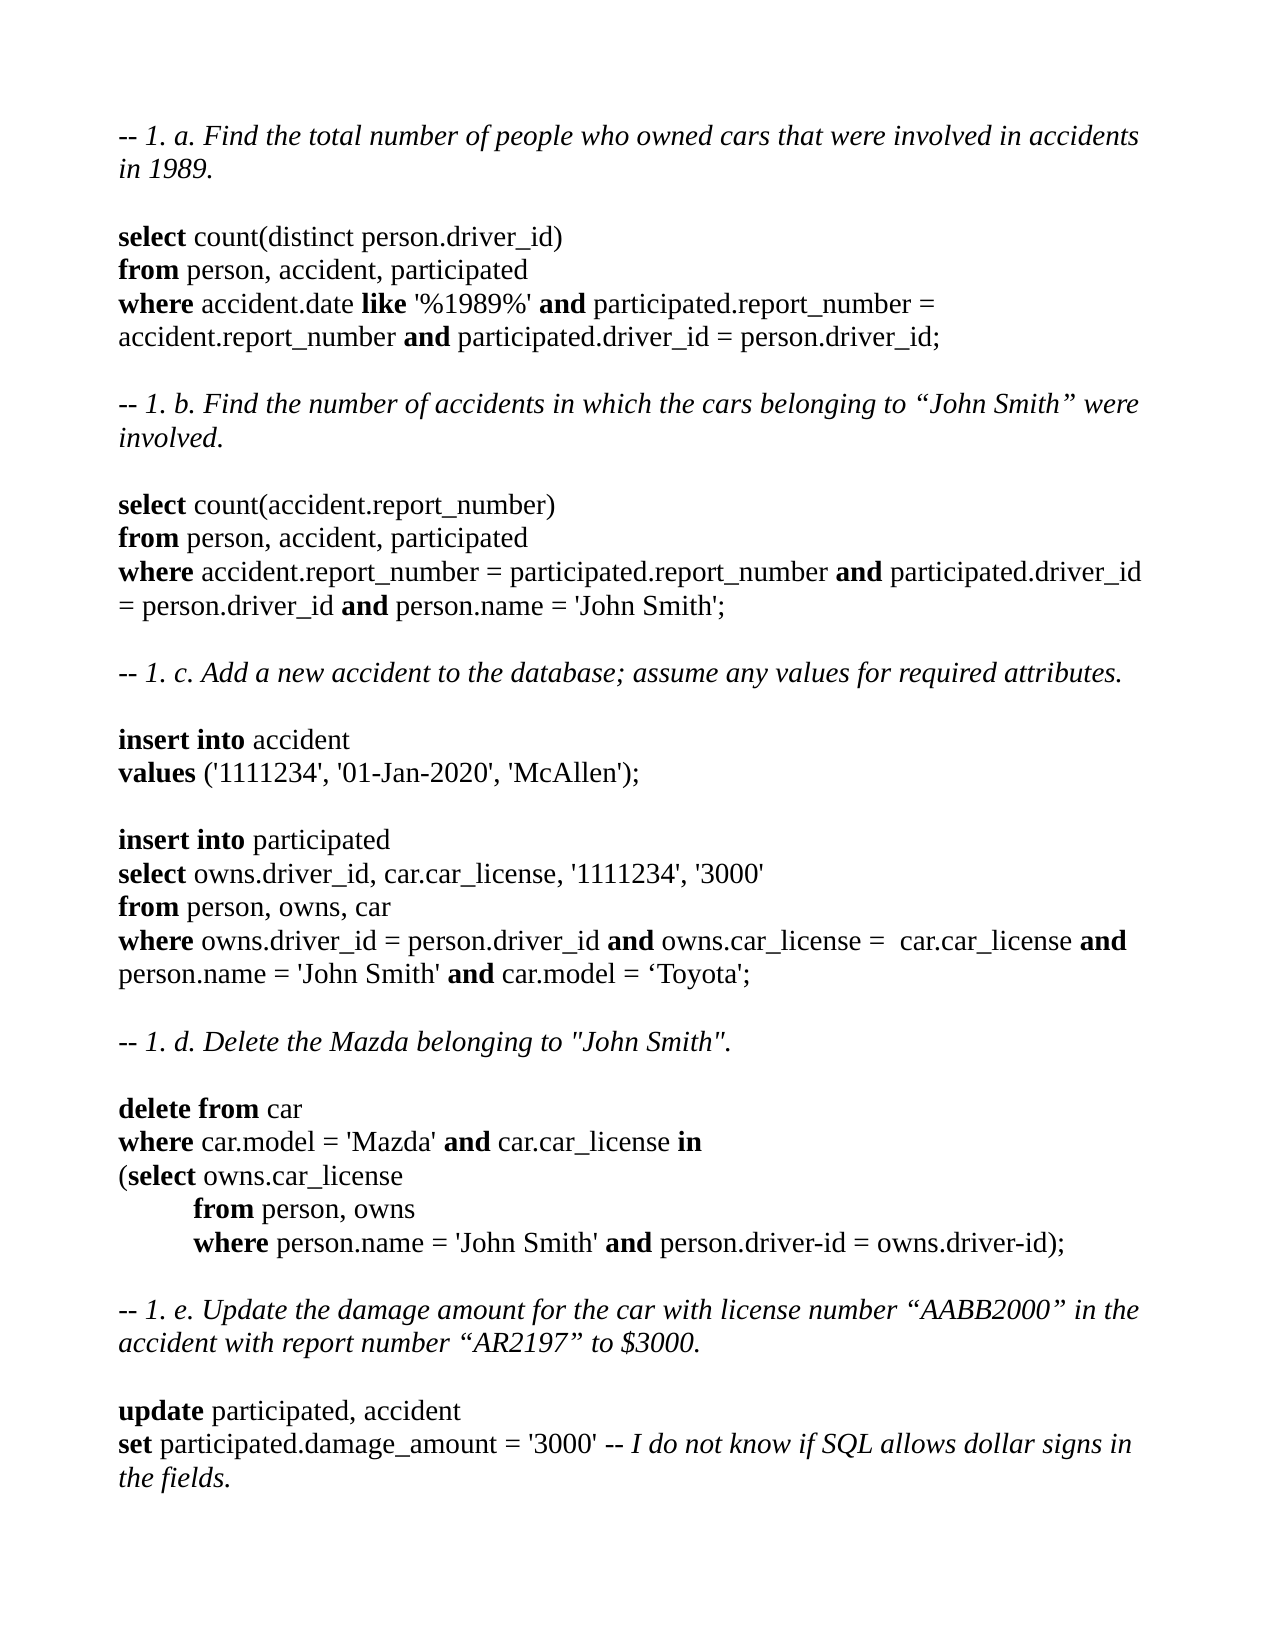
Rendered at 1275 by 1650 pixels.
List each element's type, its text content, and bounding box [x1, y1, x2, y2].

text select count(distinct person.driver_id) from person, accident, participated where accident.date like '%1989%' and participated.report_number = accident.report_number and participated.driver_id = person.driver_id; [118, 219, 1157, 353]
text values ('1111234', '01-Jan-2020', 'McAllen'); [118, 755, 1157, 789]
text where car.model = 'Mazda' and car.car_license in [118, 1124, 1157, 1158]
text from person, owns, car [118, 889, 1157, 923]
text -- 1. c. Add a new accident to the database; assume any values for required attributes. [118, 655, 1157, 688]
text where owns.driver_id = person.driver_id and owns.car_license = car.car_license and person.name = 'John Smith' and car.model = ‘Toyota'; [118, 923, 1157, 990]
text from person, accident, participated [118, 521, 1157, 554]
text -- 1. a. Find the total number of people who owned cars that were involved in accidents in 1989. [118, 118, 1157, 185]
text -- 1. b. Find the number of accidents in which the cars belonging to “John Smith” were involved. [118, 386, 1157, 453]
text insert into accident [118, 722, 1157, 755]
text where person.name = 'John Smith' and person.driver-id = owns.driver-id); [118, 1225, 1157, 1258]
text -- 1. d. Delete the Mazda belonging to "John Smith". [118, 1024, 1157, 1057]
text select count(accident.report_number) [118, 487, 1157, 521]
text delete from car [118, 1091, 1157, 1124]
text -- 1. e. Update the damage amount for the car with license number “AABB2000” in the accident with report number “AR2197” to $3000. [118, 1292, 1157, 1359]
text update participated, accident [118, 1393, 1157, 1426]
text from person, owns [118, 1191, 1157, 1225]
text insert into participated [118, 822, 1157, 856]
text set participated.damage_amount = '3000' -- I do not know if SQL allows dollar signs in the fields. [118, 1426, 1157, 1493]
text where accident.report_number = participated.report_number and participated.driver_id = person.driver_id and person.name = 'John Smith'; [118, 554, 1157, 621]
text (select owns.car_license [118, 1158, 1157, 1191]
text select owns.driver_id, car.car_license, '1111234', '3000' [118, 856, 1157, 889]
